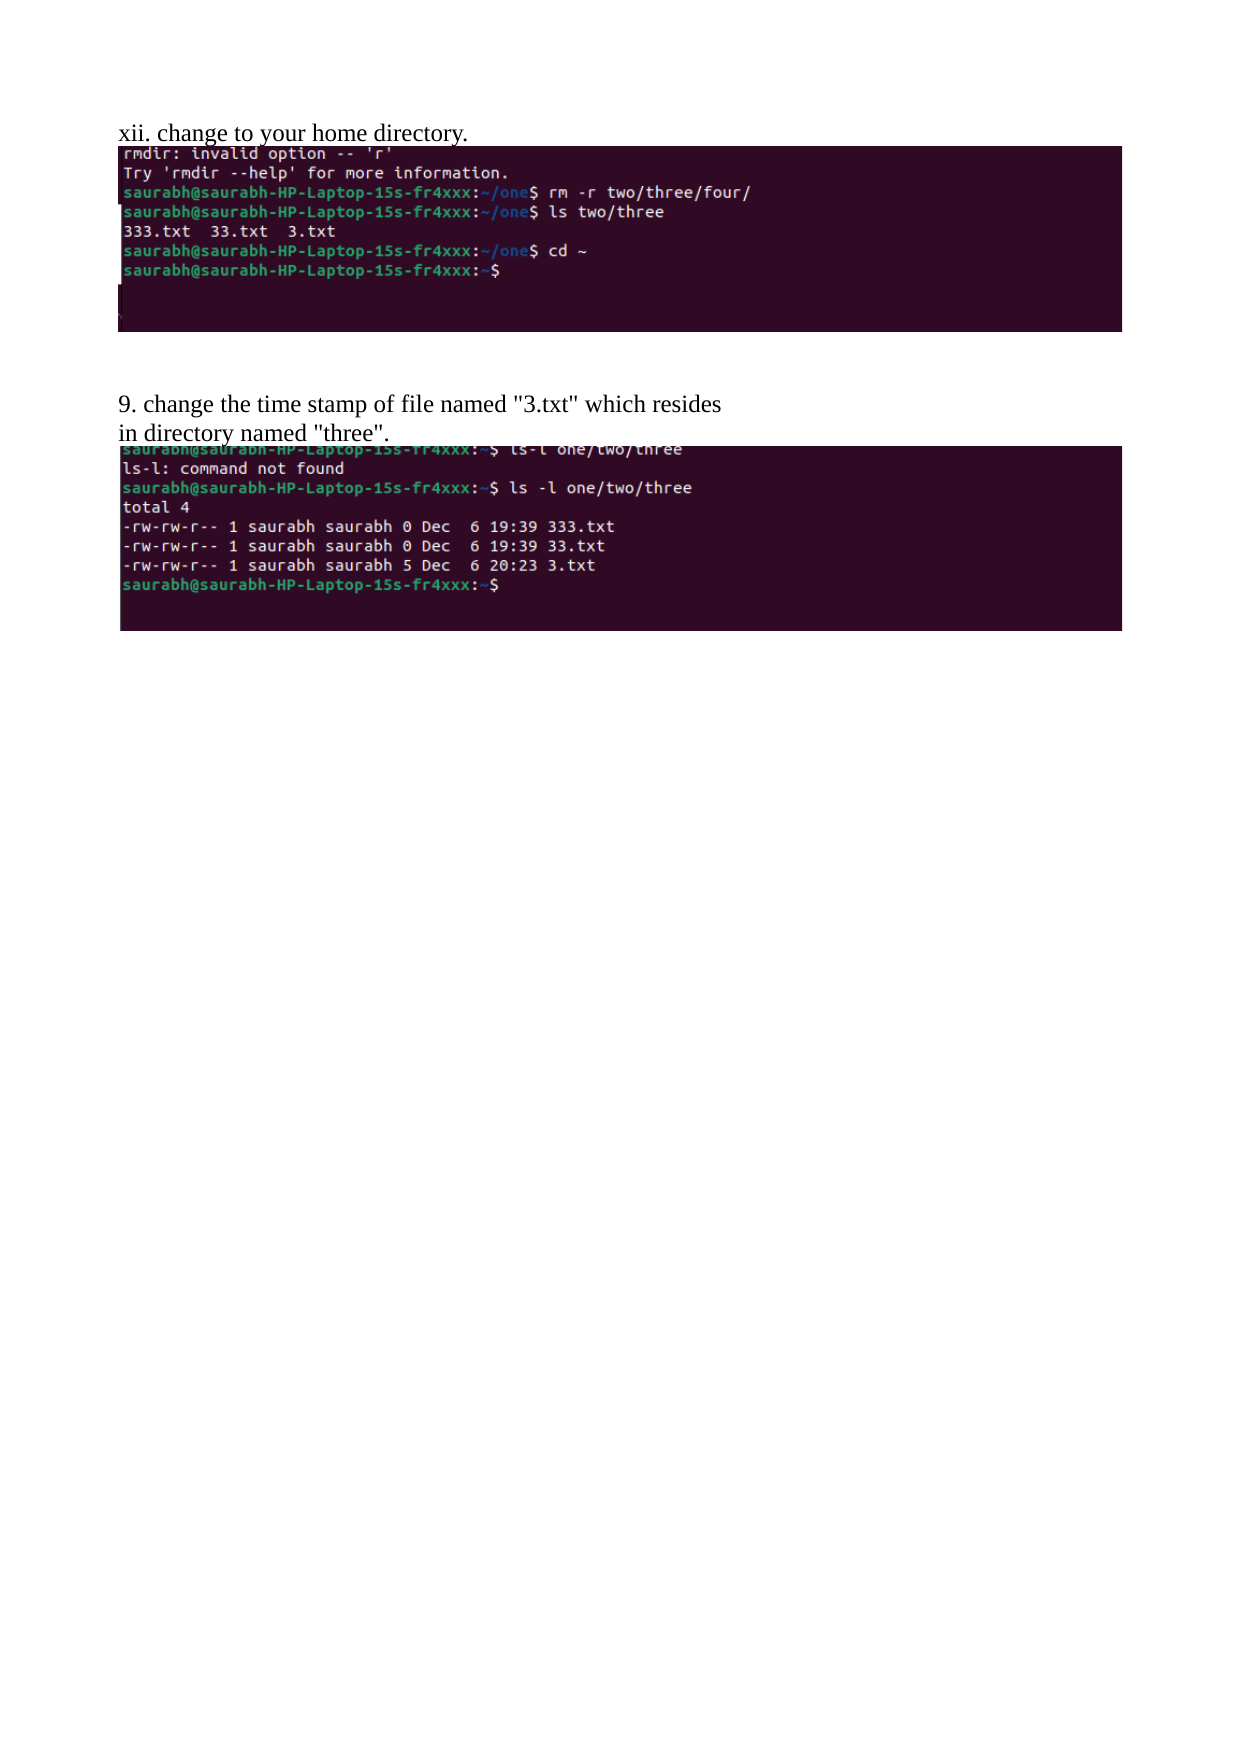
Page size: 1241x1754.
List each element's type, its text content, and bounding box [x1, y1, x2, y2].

picture [118, 446, 1123, 631]
text in directory named "three". [118, 418, 1122, 446]
text xii. change to your home directory. [118, 118, 1122, 146]
text 9. change the time stamp of file named "3.txt" which resides [118, 389, 1122, 418]
picture [118, 146, 1123, 332]
